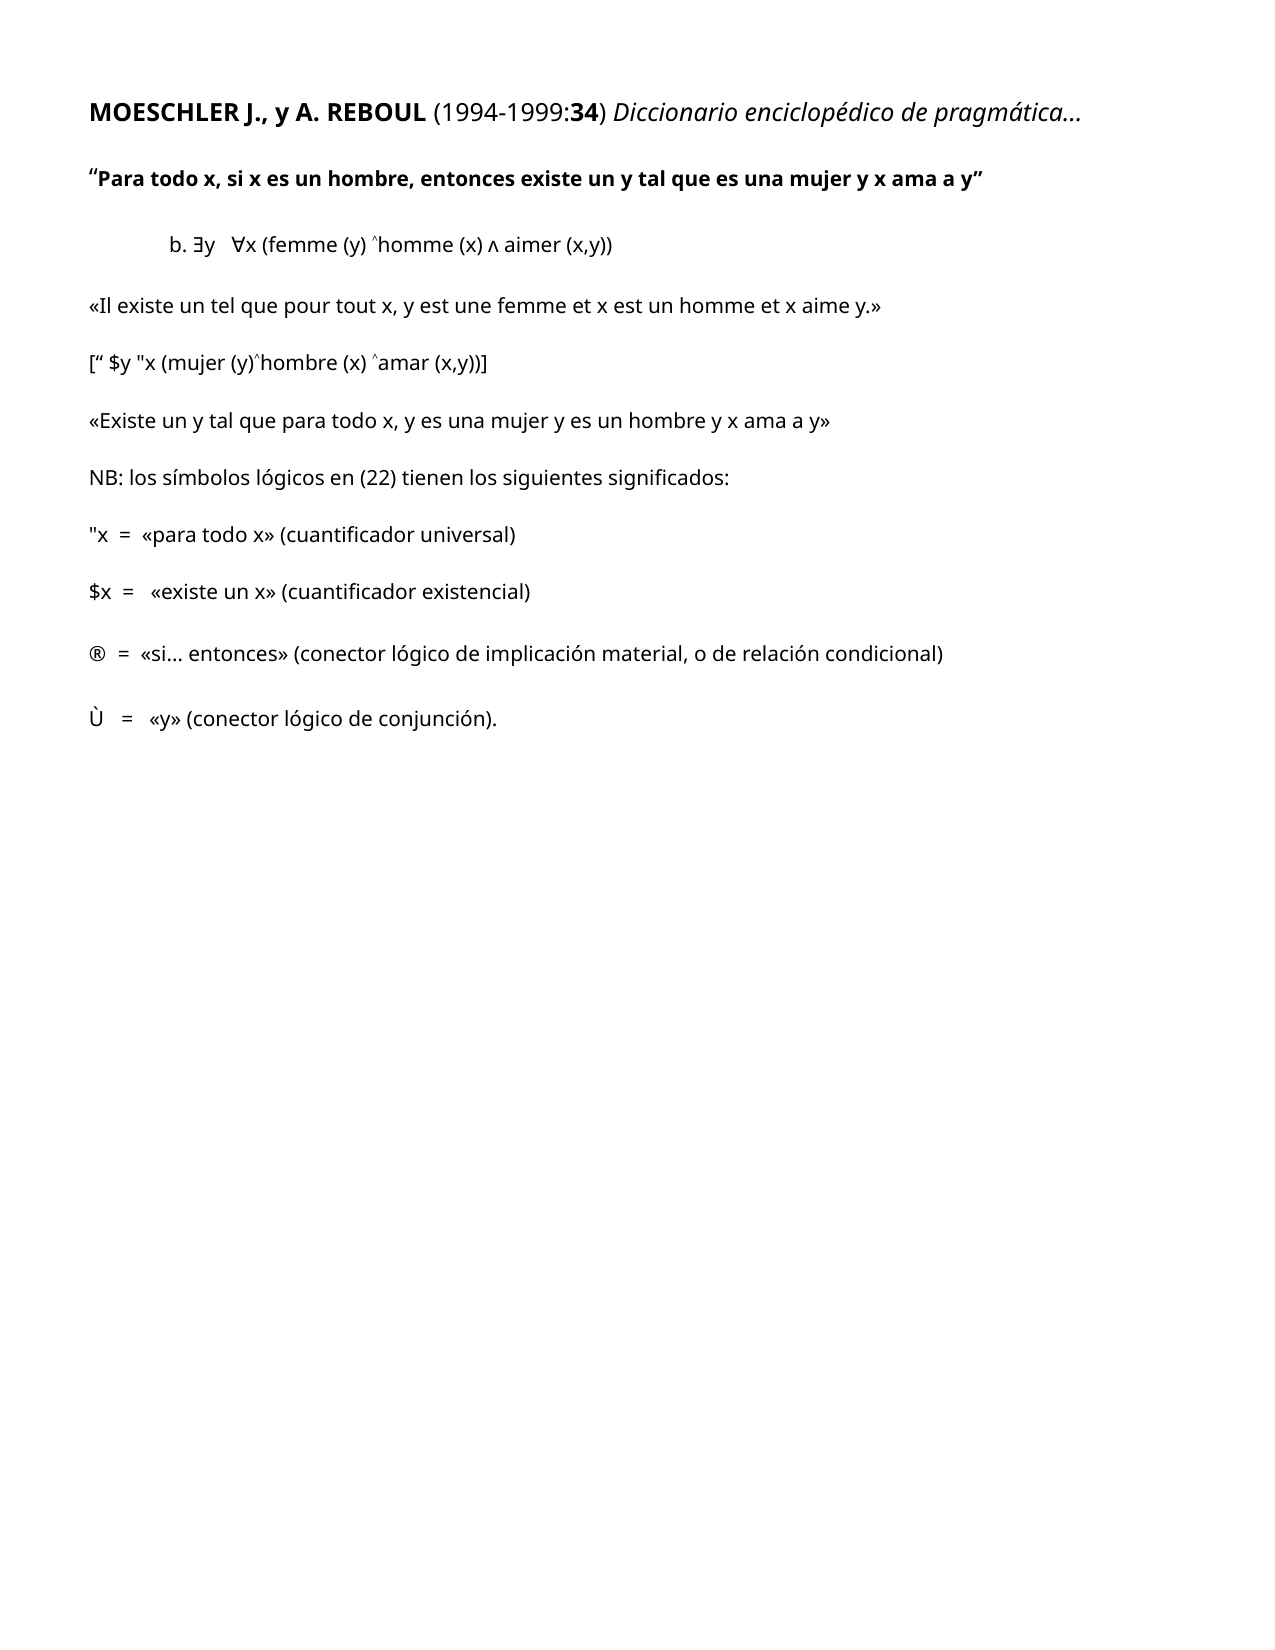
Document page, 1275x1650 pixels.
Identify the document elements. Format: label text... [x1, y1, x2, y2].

text ® = «si… entonces» (conector lógico de implicación material, o de relación condicional) [88, 634, 1186, 668]
text Ù = «y» (conector lógico de conjunción). [88, 700, 1186, 734]
text "x = «para todo x» (cuantificador universal) [88, 520, 1186, 548]
text «Existe un y tal que para todo x, y es una mujer y es un hombre y x ama a y» [88, 406, 1186, 434]
text $x = «existe un x» (cuantificador existencial) [88, 577, 1186, 606]
text [“ $y "x (mujer (y)˄hombre (x) ˄amar (x,y))] [88, 348, 1186, 377]
text NB: los símbolos lógicos en (22) tienen los siguientes significados: [88, 463, 1186, 491]
text b. Ǝy ∀x (femme (y) ˄homme (x) ʌ aimer (x,y)) [88, 226, 1186, 260]
text “Para todo x, si x es un hombre, entonces existe un y tal que es una mujer y x ama a y” [88, 160, 1186, 194]
text MOESCHLER J., y A. REBOUL (1994-1999:34) Diccionario enciclopédico de pragmática... [88, 94, 1186, 128]
text «Il existe un tel que pour tout x, y est une femme et x est un homme et x aime y.» [88, 291, 1186, 320]
